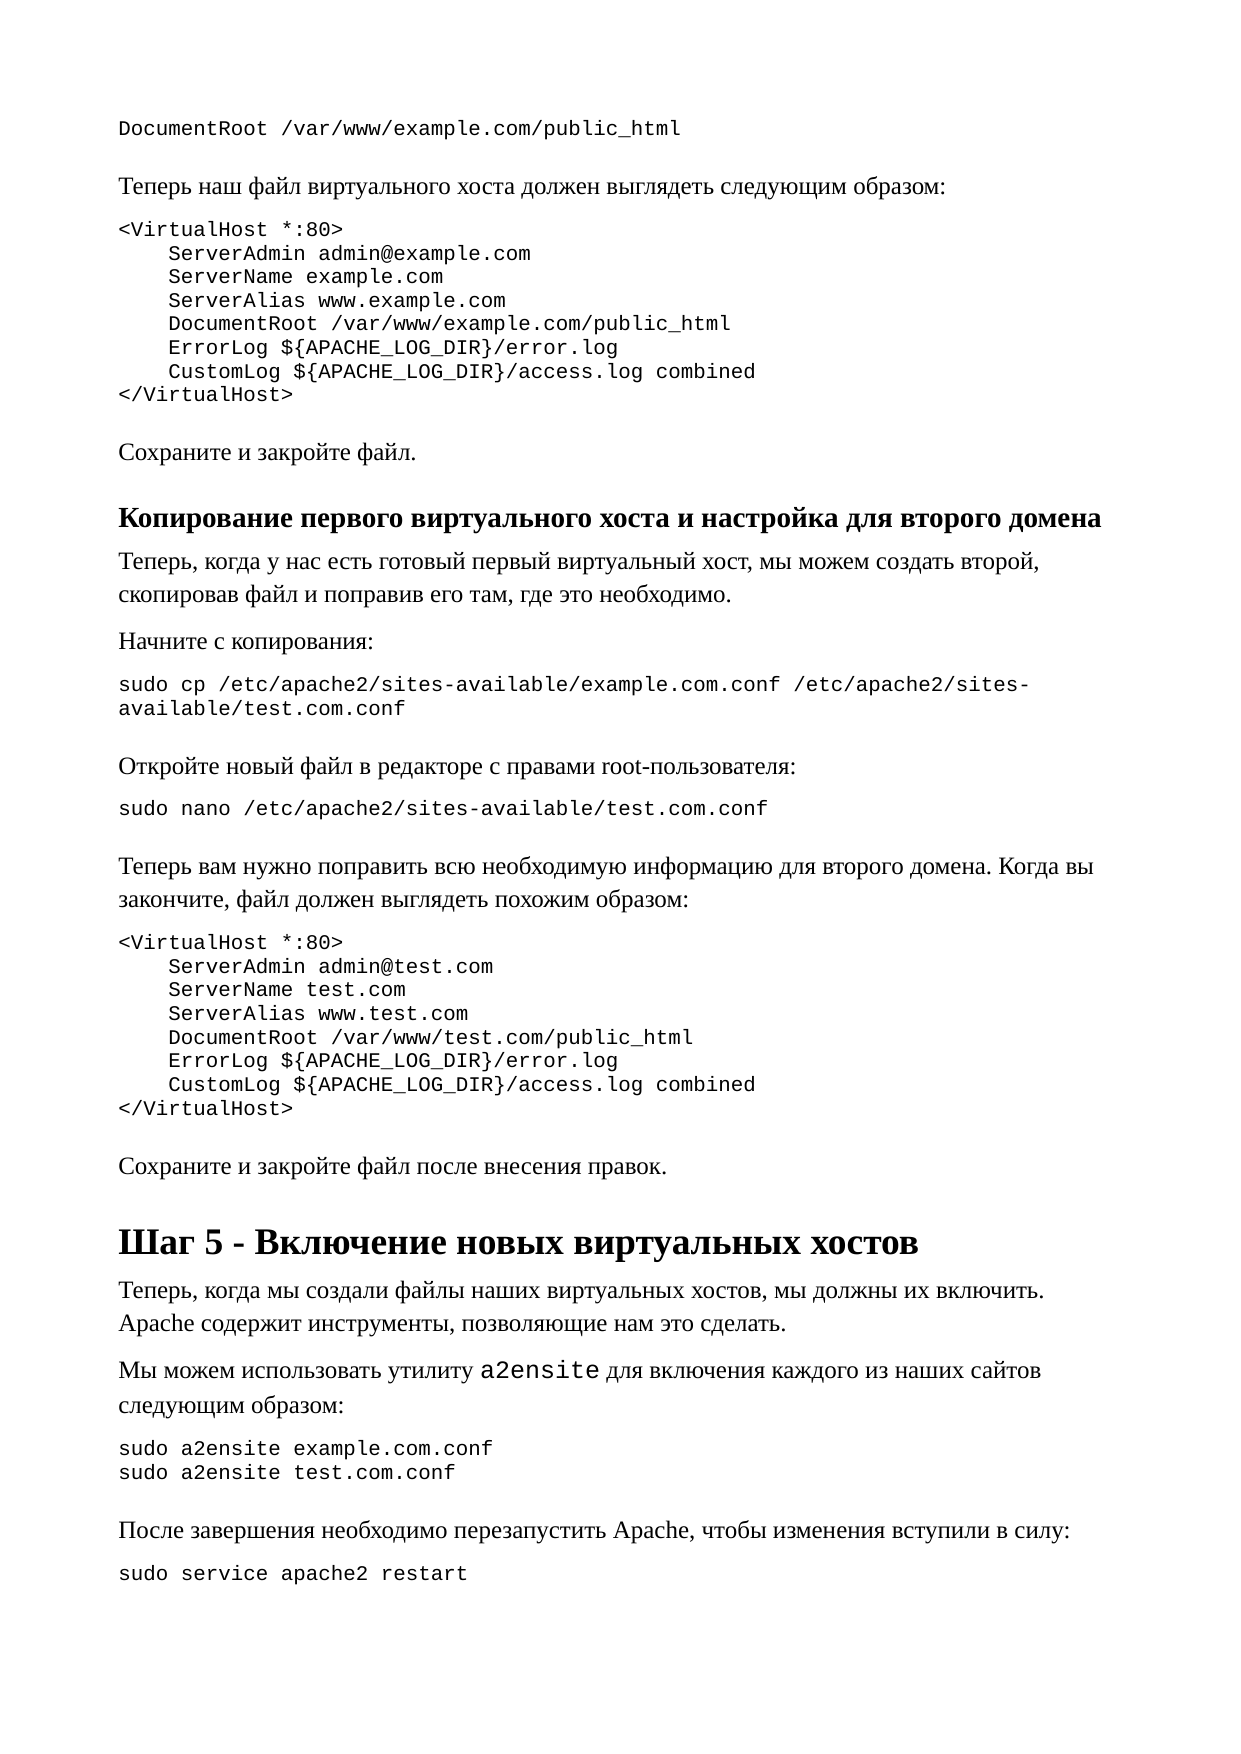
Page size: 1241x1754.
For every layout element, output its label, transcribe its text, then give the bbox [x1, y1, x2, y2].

text ServerAlias www.test.com [118, 1003, 1122, 1027]
text sudo a2ensite test.com.conf [118, 1462, 1122, 1485]
text ServerAdmin admin@test.com [118, 956, 1122, 979]
text DocumentRoot /var/www/example.com/public_html [118, 313, 1122, 337]
text <VirtualHost *:80> [118, 219, 1122, 242]
text Начните с копирования: [118, 626, 1122, 655]
text ServerAdmin admin@example.com [118, 242, 1122, 266]
text ServerName test.com [118, 979, 1122, 1003]
text ErrorLog ${APACHE_LOG_DIR}/error.log [118, 1050, 1122, 1074]
text После завершения необходимо перезапустить Apache, чтобы изменения вступили в силу: [118, 1515, 1122, 1544]
text ErrorLog ${APACHE_LOG_DIR}/error.log [118, 337, 1122, 361]
text </VirtualHost> [118, 1098, 1122, 1121]
text <VirtualHost *:80> [118, 932, 1122, 956]
text Откройте новый файл в редакторе с правами root-пользователя: [118, 751, 1122, 779]
text CustomLog ${APACHE_LOG_DIR}/access.log combined [118, 1074, 1122, 1098]
text ServerAlias www.example.com [118, 290, 1122, 313]
text sudo cp /etc/apache2/sites-available/example.com.conf /etc/apache2/sites-available/test.com.conf [118, 674, 1122, 721]
text Мы можем использовать утилиту a2ensite для включения каждого из наших сайтов следующим образом: [118, 1355, 1122, 1419]
subtitle Шаг 5 - Включение новых виртуальных хостов [118, 1219, 1122, 1262]
text DocumentRoot /var/www/example.com/public_html [118, 118, 1122, 142]
text CustomLog ${APACHE_LOG_DIR}/access.log combined [118, 361, 1122, 384]
text Теперь наш файл виртуального хоста должен выглядеть следующим образом: [118, 171, 1122, 200]
subtitle Копирование первого виртуального хоста и настройка для второго домена [118, 500, 1122, 533]
text Сохраните и закройте файл. [118, 437, 1122, 466]
text ServerName example.com [118, 266, 1122, 290]
text </VirtualHost> [118, 384, 1122, 408]
text sudo service apache2 restart [118, 1562, 1122, 1586]
text Теперь, когда мы создали файлы наших виртуальных хостов, мы должны их включить. Apache содержит инструменты, позволяющие нам это сделать. [118, 1275, 1122, 1337]
text Теперь вам нужно поправить всю необходимую информацию для второго домена. Когда вы закончите, файл должен выглядеть похожим образом: [118, 851, 1122, 913]
text sudo a2ensite example.com.conf [118, 1438, 1122, 1462]
text Сохраните и закройте файл после внесения правок. [118, 1151, 1122, 1179]
text sudo nano /etc/apache2/sites-available/test.com.conf [118, 798, 1122, 822]
text DocumentRoot /var/www/test.com/public_html [118, 1027, 1122, 1050]
text Теперь, когда у нас есть готовый первый виртуальный хост, мы можем создать второй, скопировав файл и поправив его там, где это необходимо. [118, 546, 1122, 607]
